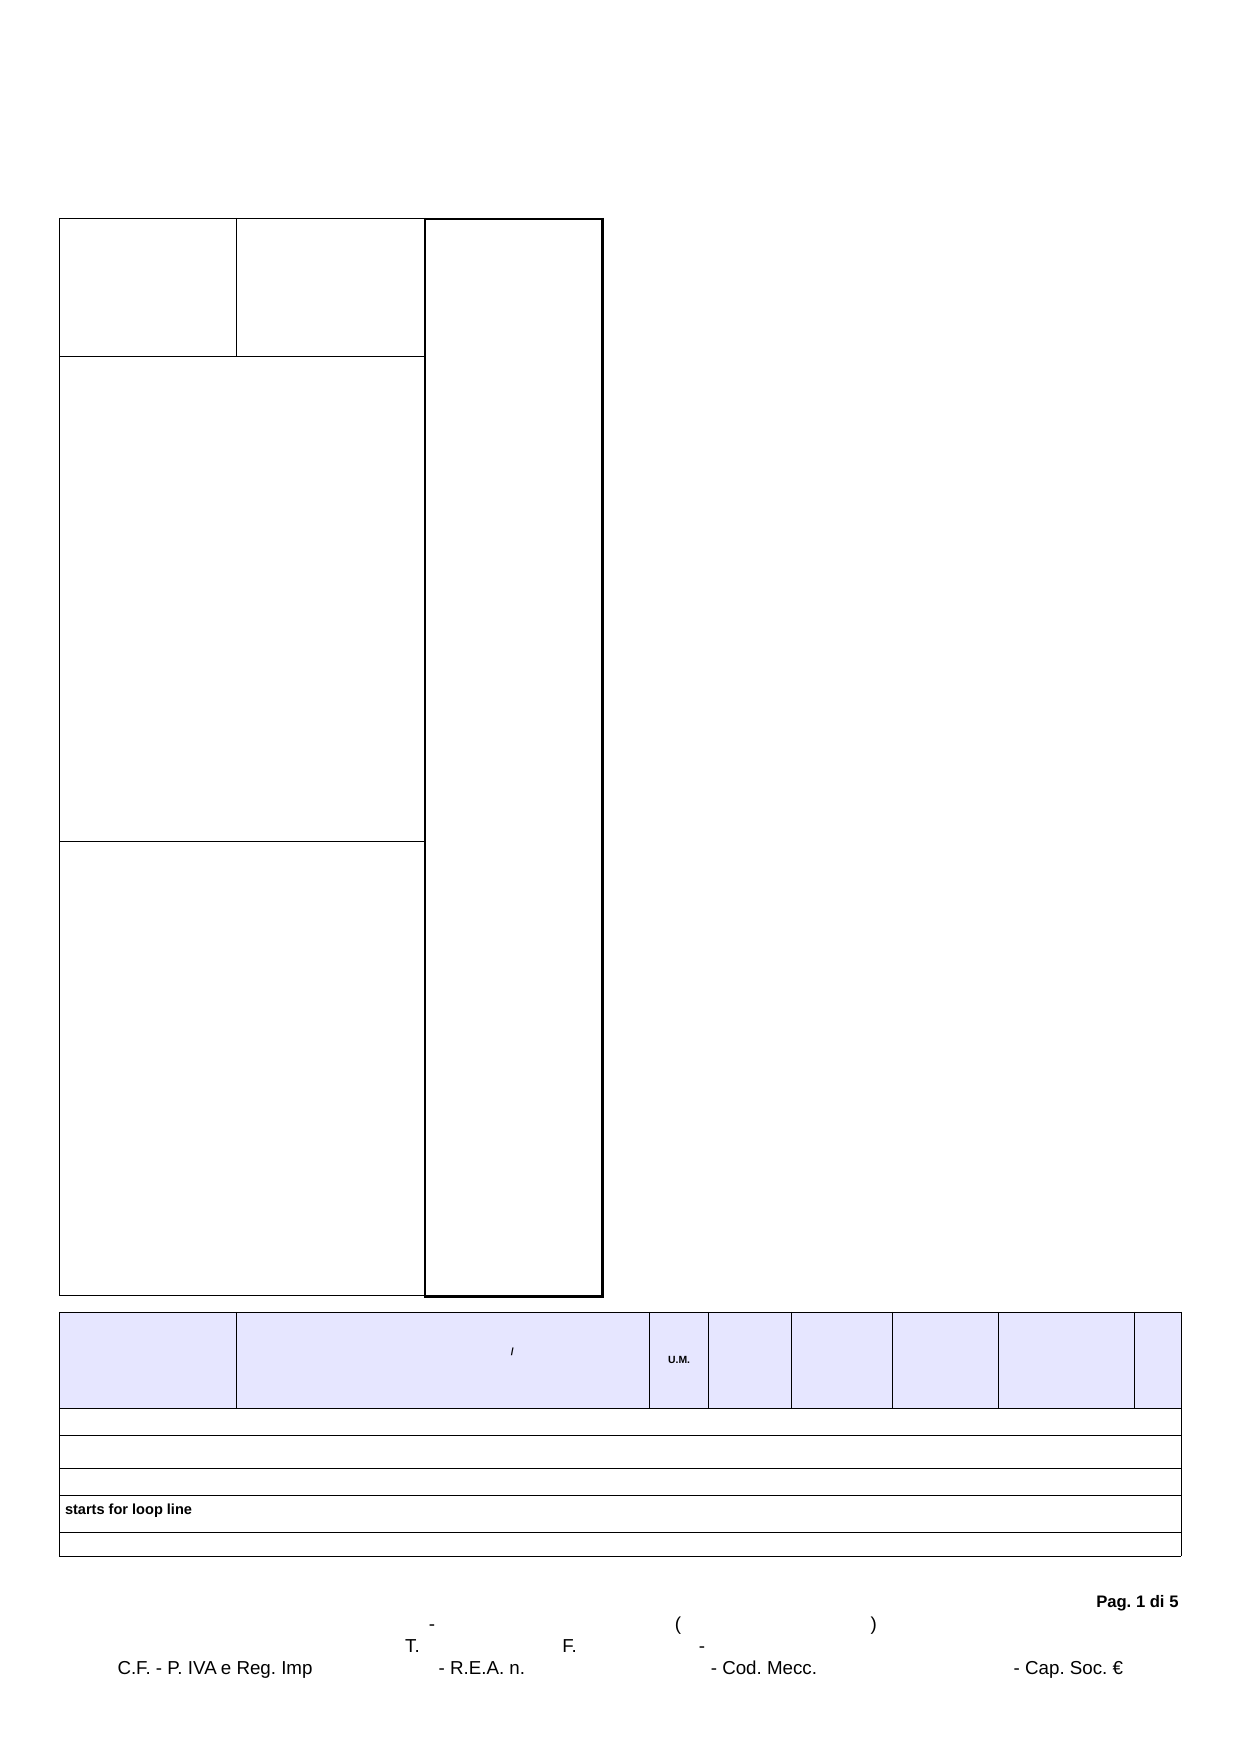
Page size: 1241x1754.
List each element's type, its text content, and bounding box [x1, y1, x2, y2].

table_cell <'%s / %s %s' % (o.number.split('/')[-3],o.number.split('/')[-1], ' / S' if 'S/' in o.number else '')> [426, 739, 601, 841]
table_header <get_language('IMPORTO', getLang())> [999, 1313, 1134, 1408]
table_cell <formatLang(o.date_invoice, date=True) if o.date_invoice else ""> [426, 859, 601, 1295]
table_header <get_language('ALIQ', getLang())> [1135, 1313, 1181, 1408]
table_cell [604, 865, 649, 1295]
text <setLang(o.partner_id.lang or 'it_IT')> [59, 209, 1181, 218]
table_cell <o.destination_partner_id.state_id.code or o.destination_partner_id.mexal_province or ''> [1128, 865, 1181, 1295]
table_cell [604, 841, 649, 864]
table_cell <'%s' %(o.used_bank_id.bank_name) if o.used_bank_id else ''> <'Vs IBAN: %s %s %s %s %s %s' %(o.used_bank_id.nation_code or '', o.used_bank_id.cin_code or '', o.used_bank_id.cin_letter or '', o.used_bank_id.bank_abi or '', o.used_bank_id.bank_cab or '', o.used_bank_id.acc_number or '') if o.used_bank_id else ''> [60, 859, 424, 1295]
table_header <get_language('CODICE ARTICOLO', getLang())> [60, 1313, 236, 1408]
table_header <get_language('CLIENTE', getLang())> [60, 219, 236, 250]
table_cell <o.partner_id.vat if o.partner_id.vat else ''><'\n%s' %(o.partner_id.fiscalcode) if o.partner_id.fiscalcode else ''> [237, 250, 424, 356]
table_cell <if test="o.text_note_pre"> [60, 1409, 1181, 1435]
table_cell </if> [60, 1469, 1181, 1494]
table_header <get_language('SCONTO', getLang())> [893, 1313, 998, 1408]
table_header <get_language('Q.TA\'', getLang())> [709, 1313, 791, 1408]
text <for each="o in objects"> [59, 201, 1181, 209]
table_header <get_language('DESCRIZIONE ARTICOLO', getLang())> / <get_language('COLORE', getLang())> [237, 1313, 649, 1408]
table_header [604, 218, 649, 739]
table_cell <if test="o.destination_partner_id"><get_language('DESTINATARIO', getLang())></if> <o.destination_partner_id.name> <o.destination_partner_id.street> [649, 739, 1181, 864]
table_header <get_language('PARTITA IVA', getLang())> [237, 219, 424, 250]
text <relink_order(o)> [59, 1297, 1181, 1312]
table_cell <o.partner_id.zip> <o.partner_id.city> <o.partner_id.country_id.name> [649, 356, 1128, 739]
table_cell starts for loop line [60, 1496, 1181, 1532]
table_cell <if test='check_pick_change(l)'> [60, 1533, 1181, 1556]
table_cell [604, 739, 649, 841]
table_cell <o.partner_id.state_id.code or o.partner_id.mexal_province or ''> [1128, 356, 1181, 739]
table_header U.M. [650, 1313, 708, 1408]
table_header <get_language('PREZZO UNIT.', getLang())> [792, 1313, 892, 1408]
table_header <get_language('SPETT.LE', getLang())> <o.partner_id.name> <o.partner_id.street> [649, 218, 1181, 356]
table_cell <get_language('APPOGGIO BANCARIO', getLang())> [60, 842, 424, 858]
table_cell <get_language('CONDIZIONI DI PAGAMENTO', getLang())> [60, 357, 424, 739]
table_cell <o.text_note_pre.strip()> [60, 1436, 1181, 1467]
table_header <get_language('DOCUMENTO', getLang())> [426, 220, 601, 250]
table_cell <o.partner_id.sql_customer_code> [60, 250, 236, 356]
table_cell <get_language('DATA', getLang())> [426, 841, 601, 858]
table_cell <get_language('NUMERO', getLang())> [426, 356, 601, 739]
table_cell <o.payment_term.name or ''> [60, 739, 424, 841]
table_cell <o.destination_partner_id.zip> <o.destination_partner_id.city> <o.destination_partner_id.country_id.name> [649, 865, 1128, 1295]
table_cell <'NOTA DI CREDITO' if o.type=='out_refund' else 'FATTURA'> [426, 250, 601, 356]
